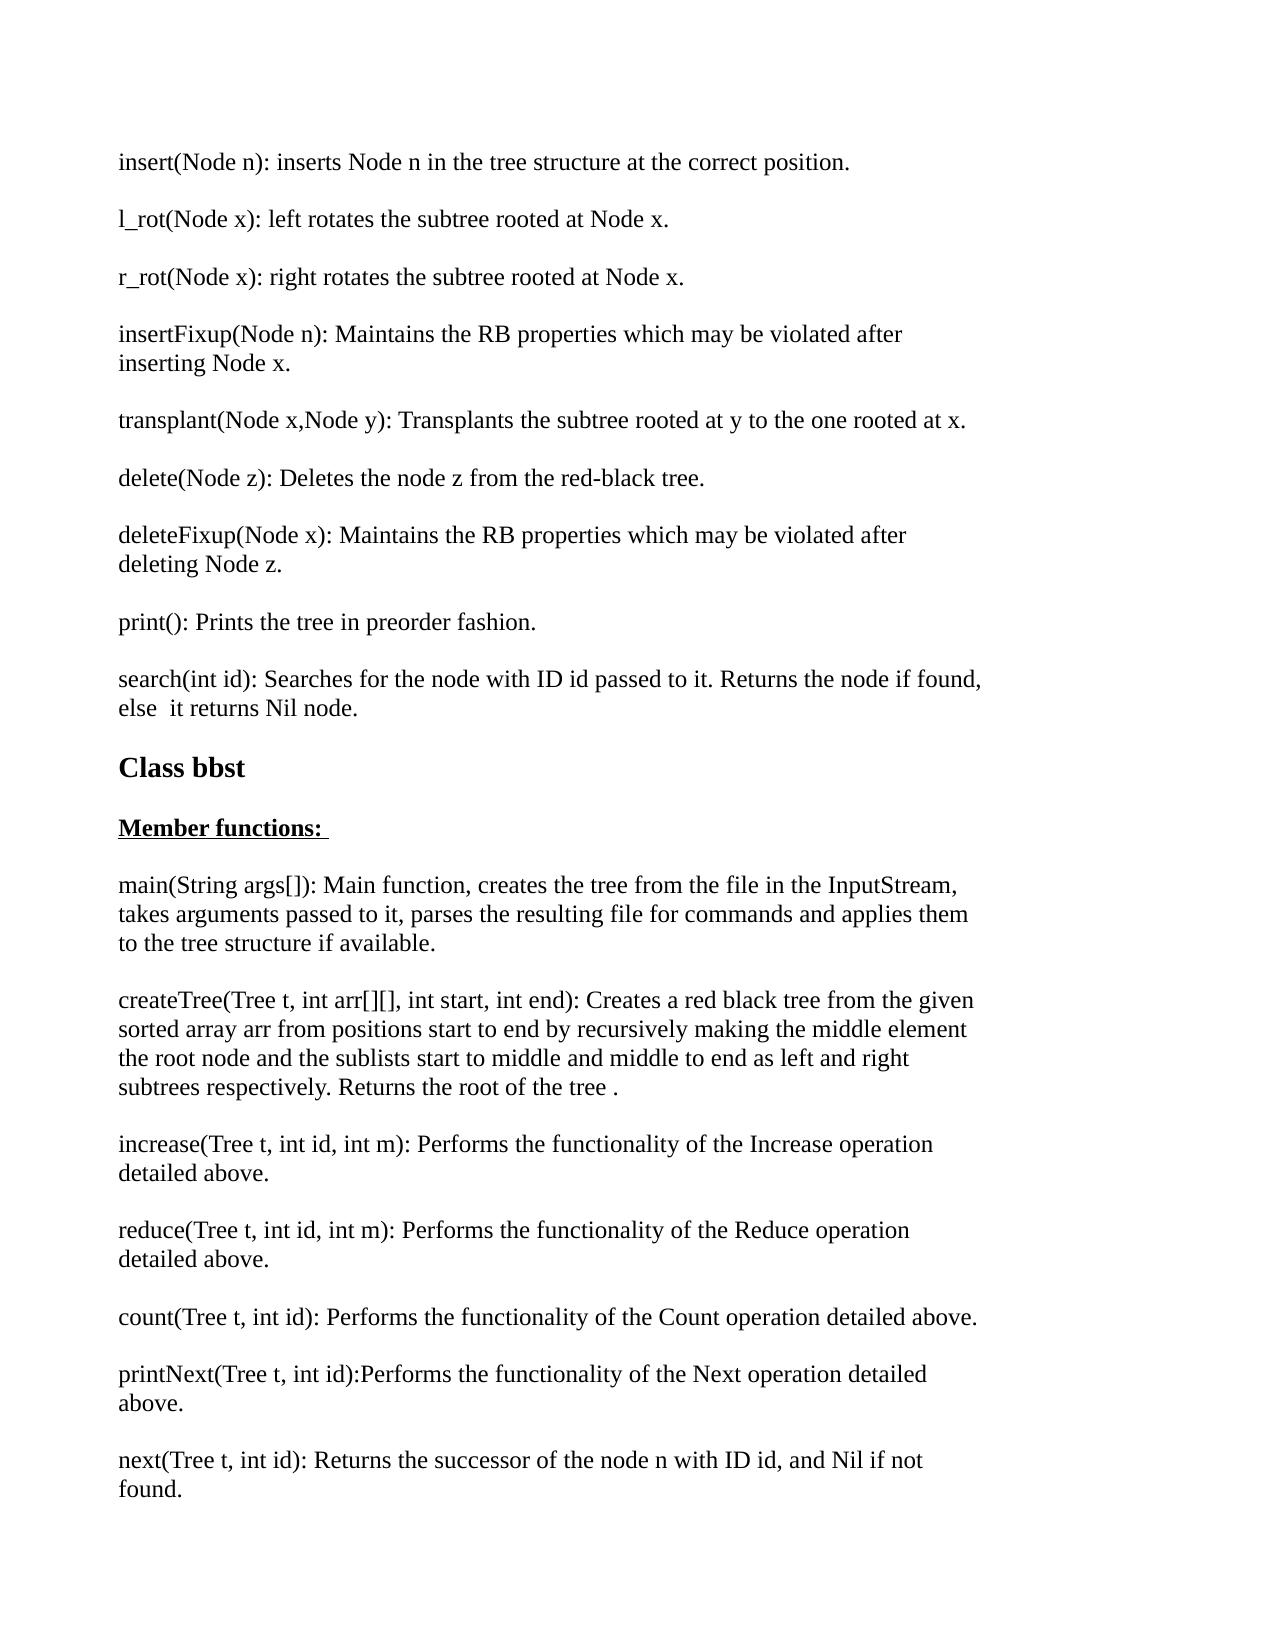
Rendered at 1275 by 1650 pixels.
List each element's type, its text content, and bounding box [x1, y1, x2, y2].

text Member functions: [118, 813, 989, 842]
text transplant(Node x,Node y): Transplants the subtree rooted at y to the one rooted at x. [118, 406, 989, 434]
text reduce(Tree t, int id, int m): Performs the functionality of the Reduce operation detailed above. [118, 1215, 989, 1273]
text printNext(Tree t, int id):Performs the functionality of the Next operation detailed above. [118, 1359, 989, 1417]
text increase(Tree t, int id, int m): Performs the functionality of the Increase operation detailed above. [118, 1129, 989, 1187]
text deleteFixup(Node x): Maintains the RB properties which may be violated after deleting Node z. [118, 521, 989, 578]
text insert(Node n): inserts Node n in the tree structure at the correct position. [118, 147, 989, 176]
text createTree(Tree t, int arr[][], int start, int end): Creates a red black tree from the given sorted array arr from positions start to end by recursively making the middle element the root node and the sublists start to middle and middle to end as left and right subtrees respectively. Returns the root of the tree . [118, 985, 989, 1100]
text main(String args[]): Main function, creates the tree from the file in the InputStream, takes arguments passed to it, parses the resulting file for commands and applies them to the tree structure if available. [118, 870, 989, 957]
text print(): Prints the tree in preorder fashion. [118, 607, 989, 636]
text delete(Node z): Deletes the node z from the red-black tree. [118, 463, 989, 492]
text search(int id): Searches for the node with ID id passed to it. Returns the node if found, else it returns Nil node. [118, 664, 989, 722]
text r_rot(Node x): right rotates the subtree rooted at Node x. [118, 262, 989, 291]
text Class bbst [118, 751, 989, 784]
text next(Tree t, int id): Returns the successor of the node n with ID id, and Nil if not found. [118, 1445, 989, 1503]
text count(Tree t, int id): Performs the functionality of the Count operation detailed above. [118, 1302, 989, 1330]
text insertFixup(Node n): Maintains the RB properties which may be violated after inserting Node x. [118, 319, 989, 377]
text l_rot(Node x): left rotates the subtree rooted at Node x. [118, 204, 989, 233]
